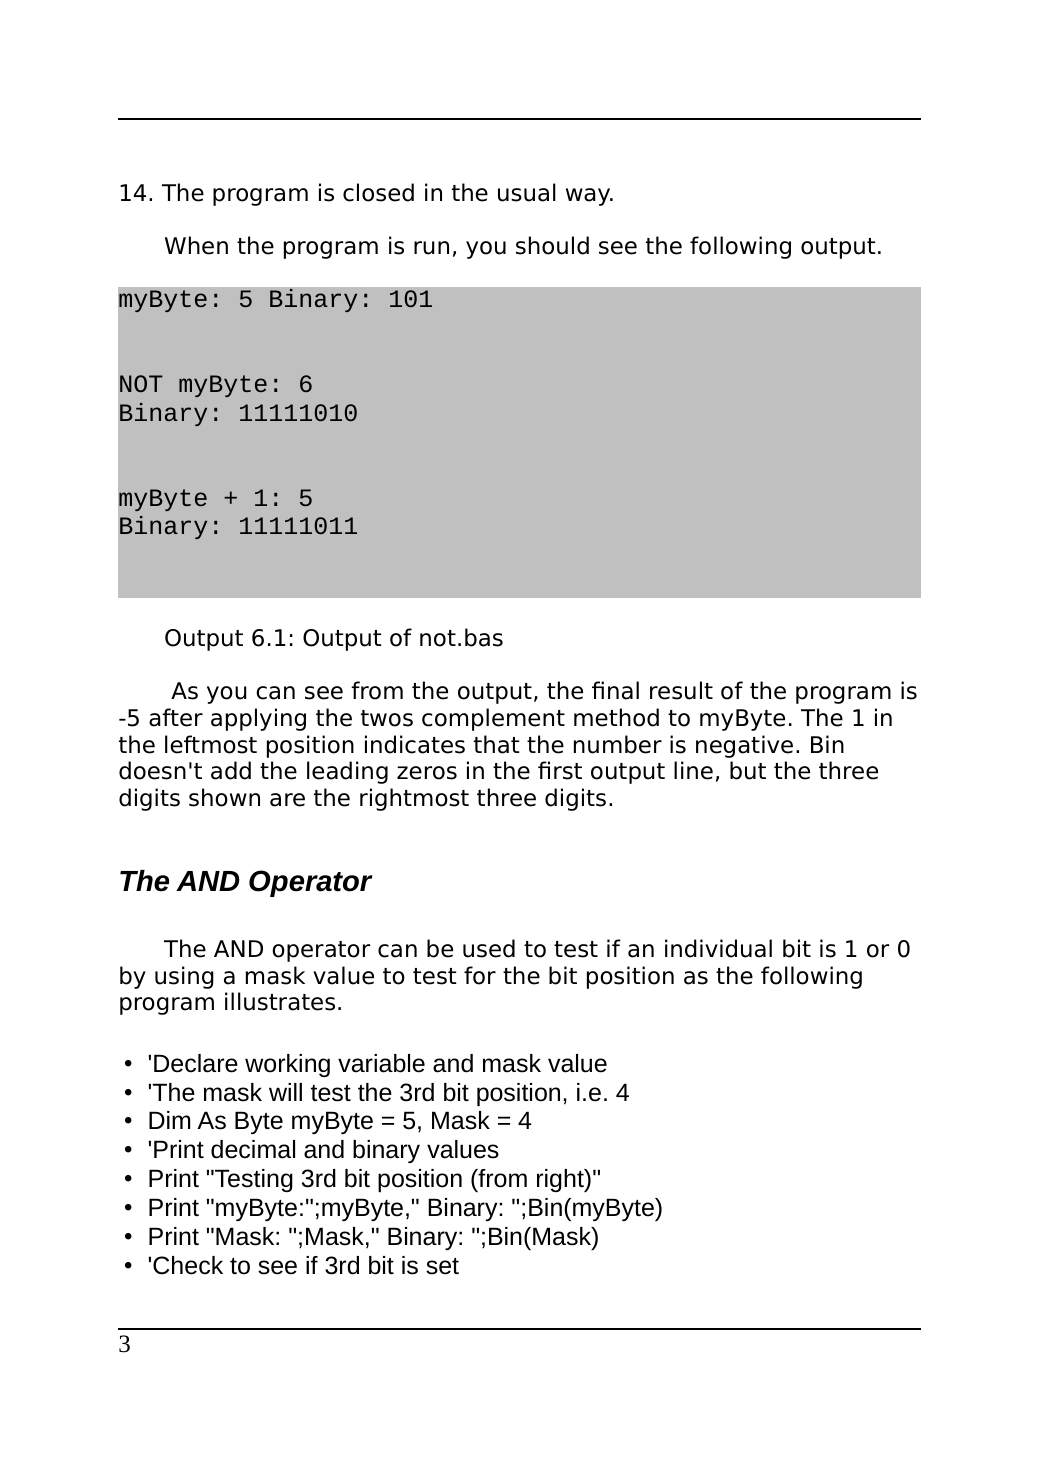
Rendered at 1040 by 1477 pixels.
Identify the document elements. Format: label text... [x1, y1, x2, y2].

text 14. The program is closed in the usual way. [118, 180, 921, 207]
text As you can see from the output, the final result of the program is -5 after applying the twos complement method to myByte. The 1 in the leftmost position indicates that the number is negative. Bin doesn't add the leading zeros in the first output line, but the three digits shown are the rightmost three digits. [118, 678, 921, 812]
text Output 6.1: Output of not.bas [118, 625, 921, 652]
table_header 'Declare working variable and mask value 'The mask will test the 3rd bit position, i.e. 4 Dim As Byte myByte = 5, Mask = 4 'Print decimal and binary values Print "Testing 3rd bit position (from right)" Print "myByte:";myByte," Binary: ";Bin(myByte) Print "Mask: ";Mask," Binary: ";Bin(Mask) 'Check to see if 3rd bit is set If (myByte And Mask) = 4 Then Print "3rd bit is 1" Else Print "3rd bit is 0" End If Print 'The mask will test the 2nd bit position, i.e. 2 Mask = 2 'Print decimal and binary values Print "Testing 2nd bit position (from right)" Print "myByte:";myByte," Binary: ";Bin(myByte) Print "Mask: ";Mask," Binary: ";Bin(Mask) 'Check to see if 2nd bit is set If (myByte And Mask) = 4 Then Print "2nd bit is 1" Else Print "2nd bit is 0" End If Sleep End [118, 1043, 921, 1285]
subtitle The AND Operator [118, 863, 921, 897]
text When the program is run, you should see the following output. [118, 233, 921, 260]
text The AND operator can be used to test if an individual bit is 1 or 0 by using a mask value to test for the bit position as the following program illustrates. [118, 936, 921, 1016]
